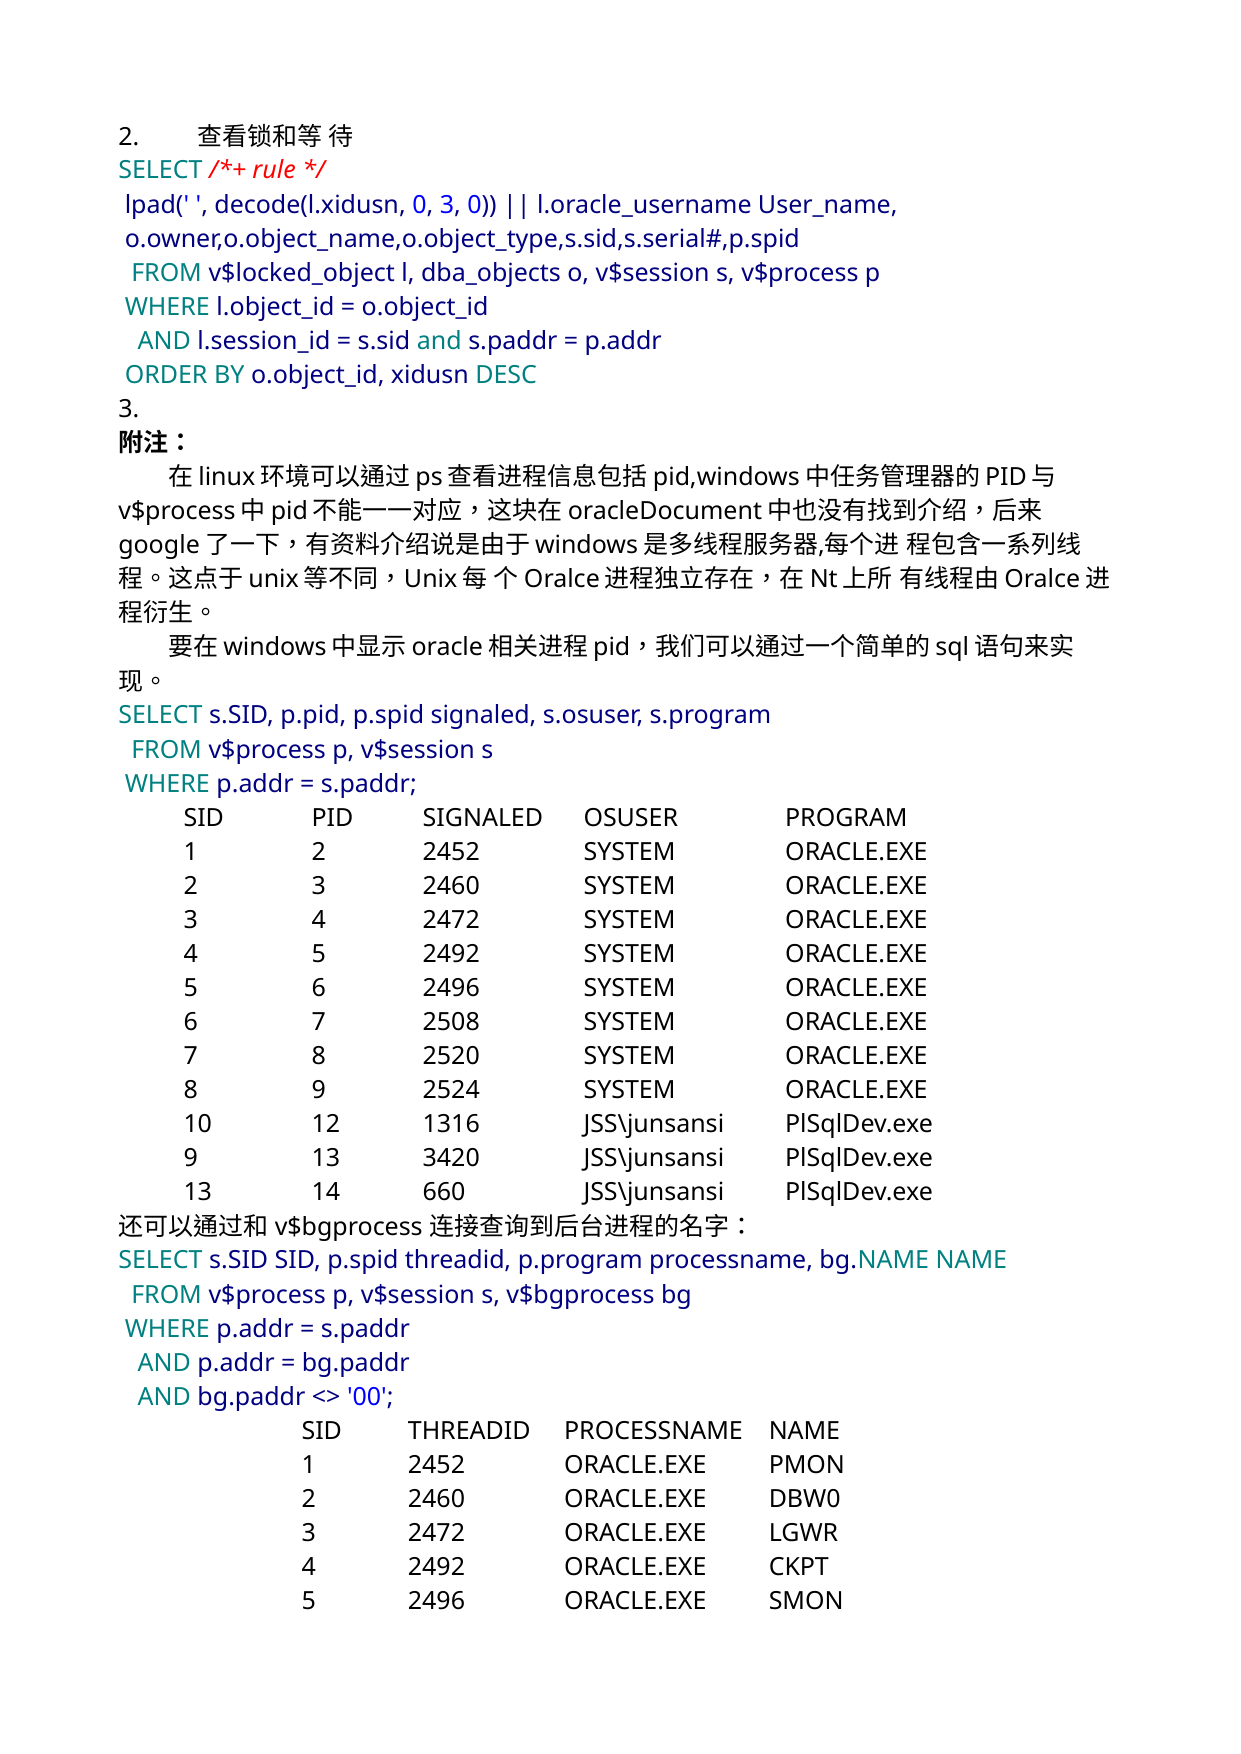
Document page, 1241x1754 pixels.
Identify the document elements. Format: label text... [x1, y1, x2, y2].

table_cell 4 [183, 936, 311, 970]
table_cell LGWR [769, 1515, 939, 1549]
table_cell 1 [183, 834, 311, 867]
table_cell 2460 [408, 1481, 564, 1515]
table_cell ORACLE.EXE [785, 902, 1057, 936]
text FROM v$process p, v$session s, v$bgprocess bg [118, 1276, 1122, 1310]
table_cell 1 [301, 1447, 408, 1481]
table_cell 6 [183, 1004, 311, 1038]
text 要在windows中显示oracle相关进程pid，我们可以通过一个简单的sql语句来实现。 [118, 629, 1122, 697]
table_cell 2 [301, 1481, 408, 1515]
table_cell PlSqlDev.exe [785, 1106, 1057, 1140]
table_cell PMON [769, 1447, 939, 1481]
table_cell SYSTEM [583, 902, 785, 936]
table_cell 14 [311, 1174, 422, 1208]
table_cell ORACLE.EXE [785, 1038, 1057, 1072]
text FROM v$locked_object l, dba_objects o, v$session s, v$process p [118, 254, 1122, 288]
table_cell PlSqlDev.exe [785, 1174, 1057, 1208]
text WHERE p.addr = s.paddr [118, 1310, 1122, 1344]
text SELECT /*+ rule */ [118, 152, 1122, 186]
table_cell 13 [183, 1174, 311, 1208]
table_cell 10 [183, 1106, 311, 1140]
table_cell 2492 [423, 936, 583, 970]
table_cell 2472 [423, 902, 583, 936]
table_cell SYSTEM [583, 936, 785, 970]
table_cell JSS\junsansi [583, 1106, 785, 1140]
table_header PID [311, 799, 422, 833]
table_cell 2520 [423, 1038, 583, 1072]
table_cell SYSTEM [583, 1004, 785, 1038]
table_cell ORACLE.EXE [564, 1447, 768, 1481]
table_cell 3420 [423, 1140, 583, 1174]
table_cell 4 [301, 1549, 408, 1583]
table_cell 1316 [423, 1106, 583, 1140]
table_cell JSS\junsansi [583, 1140, 785, 1174]
table_cell 6 [311, 970, 422, 1004]
table_cell 2496 [423, 970, 583, 1004]
table_cell ORACLE.EXE [785, 1004, 1057, 1038]
table_cell 3 [311, 868, 422, 902]
text 2. 查看锁和等 待 [118, 118, 1122, 152]
table_cell 2472 [408, 1515, 564, 1549]
table_cell 2 [311, 834, 422, 867]
table_cell 2496 [408, 1583, 564, 1617]
table_cell DBW0 [769, 1481, 939, 1515]
table_cell 2524 [423, 1072, 583, 1106]
table_cell SYSTEM [583, 868, 785, 902]
table_cell 2 [183, 868, 311, 902]
text WHERE p.addr = s.paddr; [118, 765, 1122, 799]
table_cell SMON [769, 1583, 939, 1617]
table_cell 3 [301, 1515, 408, 1549]
table_cell 8 [183, 1072, 311, 1106]
table_cell SYSTEM [583, 970, 785, 1004]
table_cell 4 [311, 902, 422, 936]
table_cell 5 [301, 1583, 408, 1617]
table_header THREADID [408, 1413, 564, 1447]
text 附注： [118, 425, 1122, 459]
text WHERE l.object_id = o.object_id [118, 288, 1122, 322]
table_cell ORACLE.EXE [564, 1583, 768, 1617]
text AND l.session_id = s.sid and s.paddr = p.addr [118, 322, 1122, 357]
table_cell CKPT [769, 1549, 939, 1583]
text AND p.addr = bg.paddr [118, 1344, 1122, 1378]
table_cell 2460 [423, 868, 583, 902]
text o.owner,o.object_name,o.object_type,s.sid,s.serial#,p.spid [118, 220, 1122, 254]
table_cell 9 [183, 1140, 311, 1174]
table_cell 660 [423, 1174, 583, 1208]
table_header SID [301, 1413, 408, 1447]
table_cell ORACLE.EXE [564, 1481, 768, 1515]
text AND bg.paddr <> '00'; [118, 1378, 1122, 1412]
table_cell ORACLE.EXE [564, 1549, 768, 1583]
table_cell PlSqlDev.exe [785, 1140, 1057, 1174]
text lpad(' ', decode(l.xidusn, 0, 3, 0)) || l.oracle_username User_name, [118, 186, 1122, 220]
table_cell 13 [311, 1140, 422, 1174]
table_cell SYSTEM [583, 834, 785, 867]
table_cell 7 [311, 1004, 422, 1038]
table_cell 12 [311, 1106, 422, 1140]
table_cell SYSTEM [583, 1038, 785, 1072]
table_header SIGNALED [423, 799, 583, 833]
table_cell ORACLE.EXE [564, 1515, 768, 1549]
text SELECT s.SID, p.pid, p.spid signaled, s.osuser, s.program [118, 697, 1122, 731]
table_header SID [183, 799, 311, 833]
text 3. [118, 391, 1122, 425]
table_cell 2508 [423, 1004, 583, 1038]
text FROM v$process p, v$session s [118, 731, 1122, 765]
table_cell 5 [183, 970, 311, 1004]
table_cell ORACLE.EXE [785, 1072, 1057, 1106]
table_cell 2492 [408, 1549, 564, 1583]
table_header NAME [769, 1413, 939, 1447]
table_cell ORACLE.EXE [785, 936, 1057, 970]
table_header PROGRAM [785, 799, 1057, 833]
table_cell 7 [183, 1038, 311, 1072]
table_cell JSS\junsansi [583, 1174, 785, 1208]
text 还可以通过和 v$bgprocess 连接查询到后台进程的名字： [118, 1208, 1122, 1242]
table_cell ORACLE.EXE [785, 970, 1057, 1004]
table_cell 8 [311, 1038, 422, 1072]
text ORDER BY o.object_id, xidusn DESC [118, 357, 1122, 391]
table_cell 5 [311, 936, 422, 970]
table_cell 2452 [408, 1447, 564, 1481]
table_cell ORACLE.EXE [785, 868, 1057, 902]
table_header OSUSER [583, 799, 785, 833]
table_cell 2452 [423, 834, 583, 867]
text SELECT s.SID SID, p.spid threadid, p.program processname, bg.NAME NAME [118, 1242, 1122, 1276]
table_cell SYSTEM [583, 1072, 785, 1106]
text 在linux环境可以通过ps查看进程信息包括pid,windows中任务管理器的PID与v$process中pid不能一一对应，这块在oracleDocument中也没有找到介绍，后来google了一下，有资料介绍说是由于windows是多线程服务器,每个进 程包含一系列线程。这点于unix等不同，Unix每 个Oralce进程独立存在，在Nt上所 有线程由Oralce进程衍生。 [118, 459, 1122, 629]
table_cell 3 [183, 902, 311, 936]
table_cell ORACLE.EXE [785, 834, 1057, 867]
table_header PROCESSNAME [564, 1413, 768, 1447]
table_cell 9 [311, 1072, 422, 1106]
